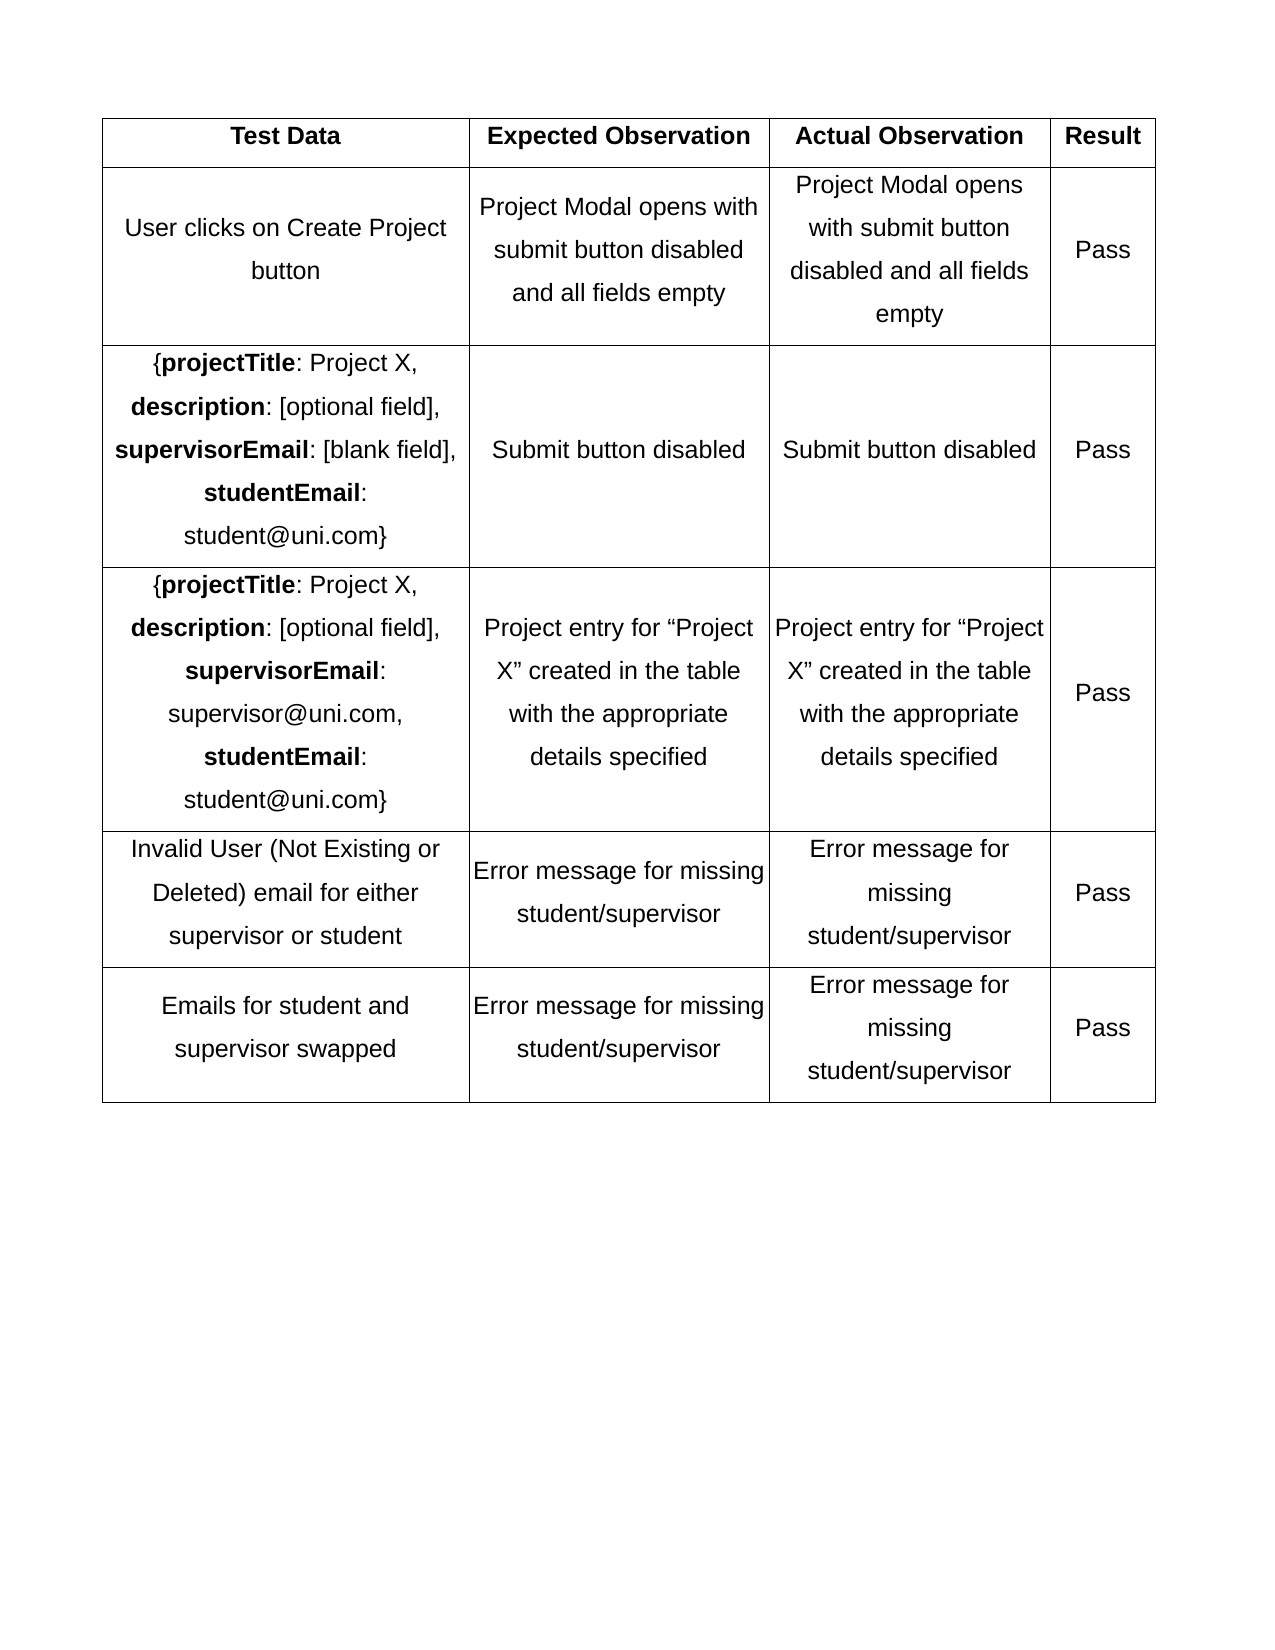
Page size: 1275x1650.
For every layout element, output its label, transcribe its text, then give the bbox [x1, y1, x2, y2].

table_cell Invalid User (Not Existing or Deleted) email for either supervisor or student [103, 832, 469, 967]
table_cell Pass [1051, 168, 1155, 345]
table_cell Error message for missing student/supervisor [770, 832, 1050, 967]
table_cell Pass [1051, 346, 1155, 567]
table_cell Submit button disabled [770, 346, 1050, 567]
table_cell Pass [1051, 832, 1155, 967]
table_cell {projectTitle: Project X, description: [optional field], supervisorEmail: [blank field], studentEmail: student@uni.com} [103, 346, 469, 567]
table_cell Error message for missing student/supervisor [470, 968, 769, 1102]
table_header Actual Observation [770, 119, 1050, 167]
table_cell Project Modal opens with submit button disabled and all fields empty [470, 168, 769, 345]
table_cell Pass [1051, 968, 1155, 1102]
table_cell Error message for missing student/supervisor [770, 968, 1050, 1102]
table_header Result [1051, 119, 1155, 167]
table_cell Emails for student and supervisor swapped [103, 968, 469, 1102]
table_cell Project Modal opens with submit button disabled and all fields empty [770, 168, 1050, 345]
table_cell Error message for missing student/supervisor [470, 832, 769, 967]
table_cell User clicks on Create Project button [103, 168, 469, 345]
table_header Test Data [103, 119, 469, 167]
table_cell Submit button disabled [470, 346, 769, 567]
table_cell Project entry for “Project X” created in the table with the appropriate details specified [470, 568, 769, 831]
table_header Expected Observation [470, 119, 769, 167]
table_cell Pass [1051, 568, 1155, 831]
table_cell {projectTitle: Project X, description: [optional field], supervisorEmail: supervisor@uni.com, studentEmail: student@uni.com} [103, 568, 469, 831]
table_cell Project entry for “Project X” created in the table with the appropriate details specified [770, 568, 1050, 831]
